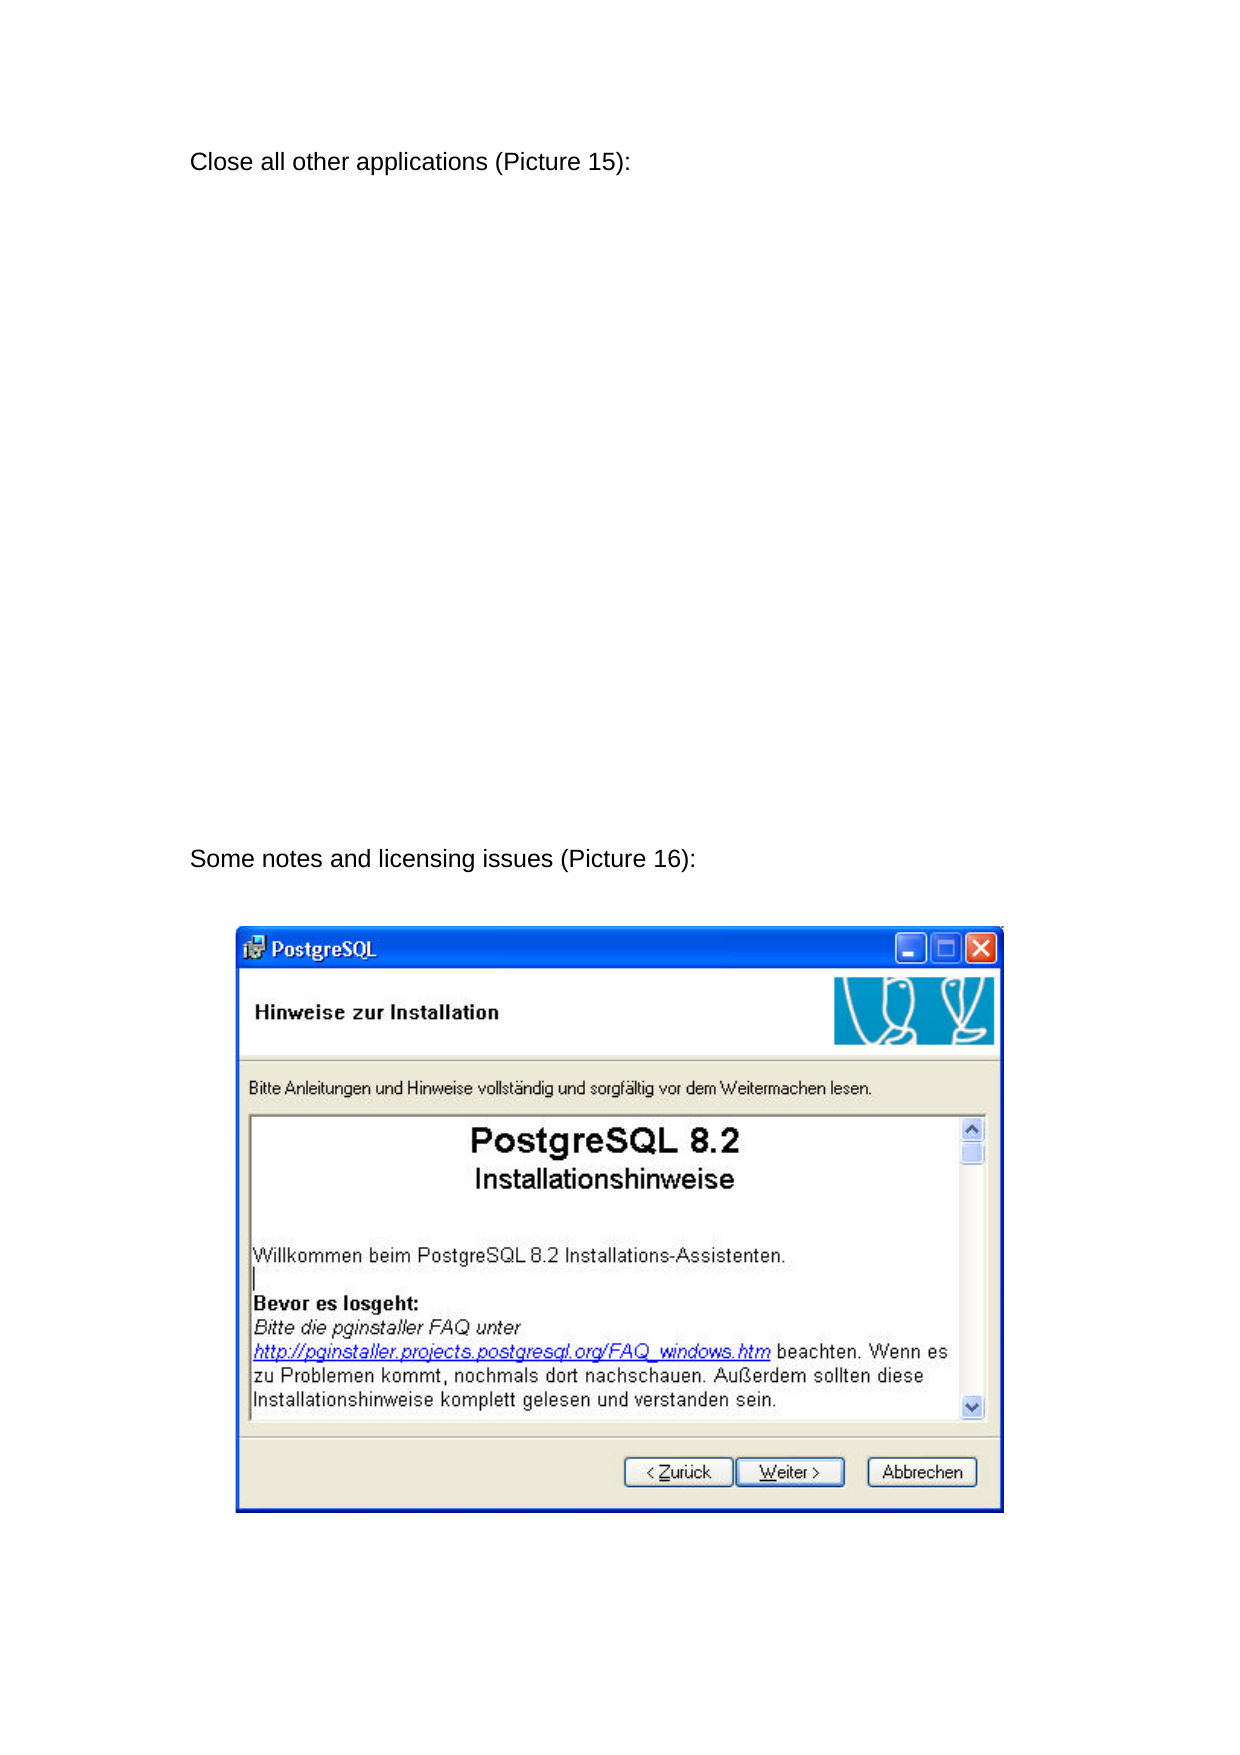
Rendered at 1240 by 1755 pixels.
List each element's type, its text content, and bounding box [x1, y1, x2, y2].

text Some notes and licensing issues (Picture 16): [189, 845, 1050, 873]
picture [235, 926, 1004, 1513]
text Close all other applications (Picture 15): [189, 148, 1050, 176]
